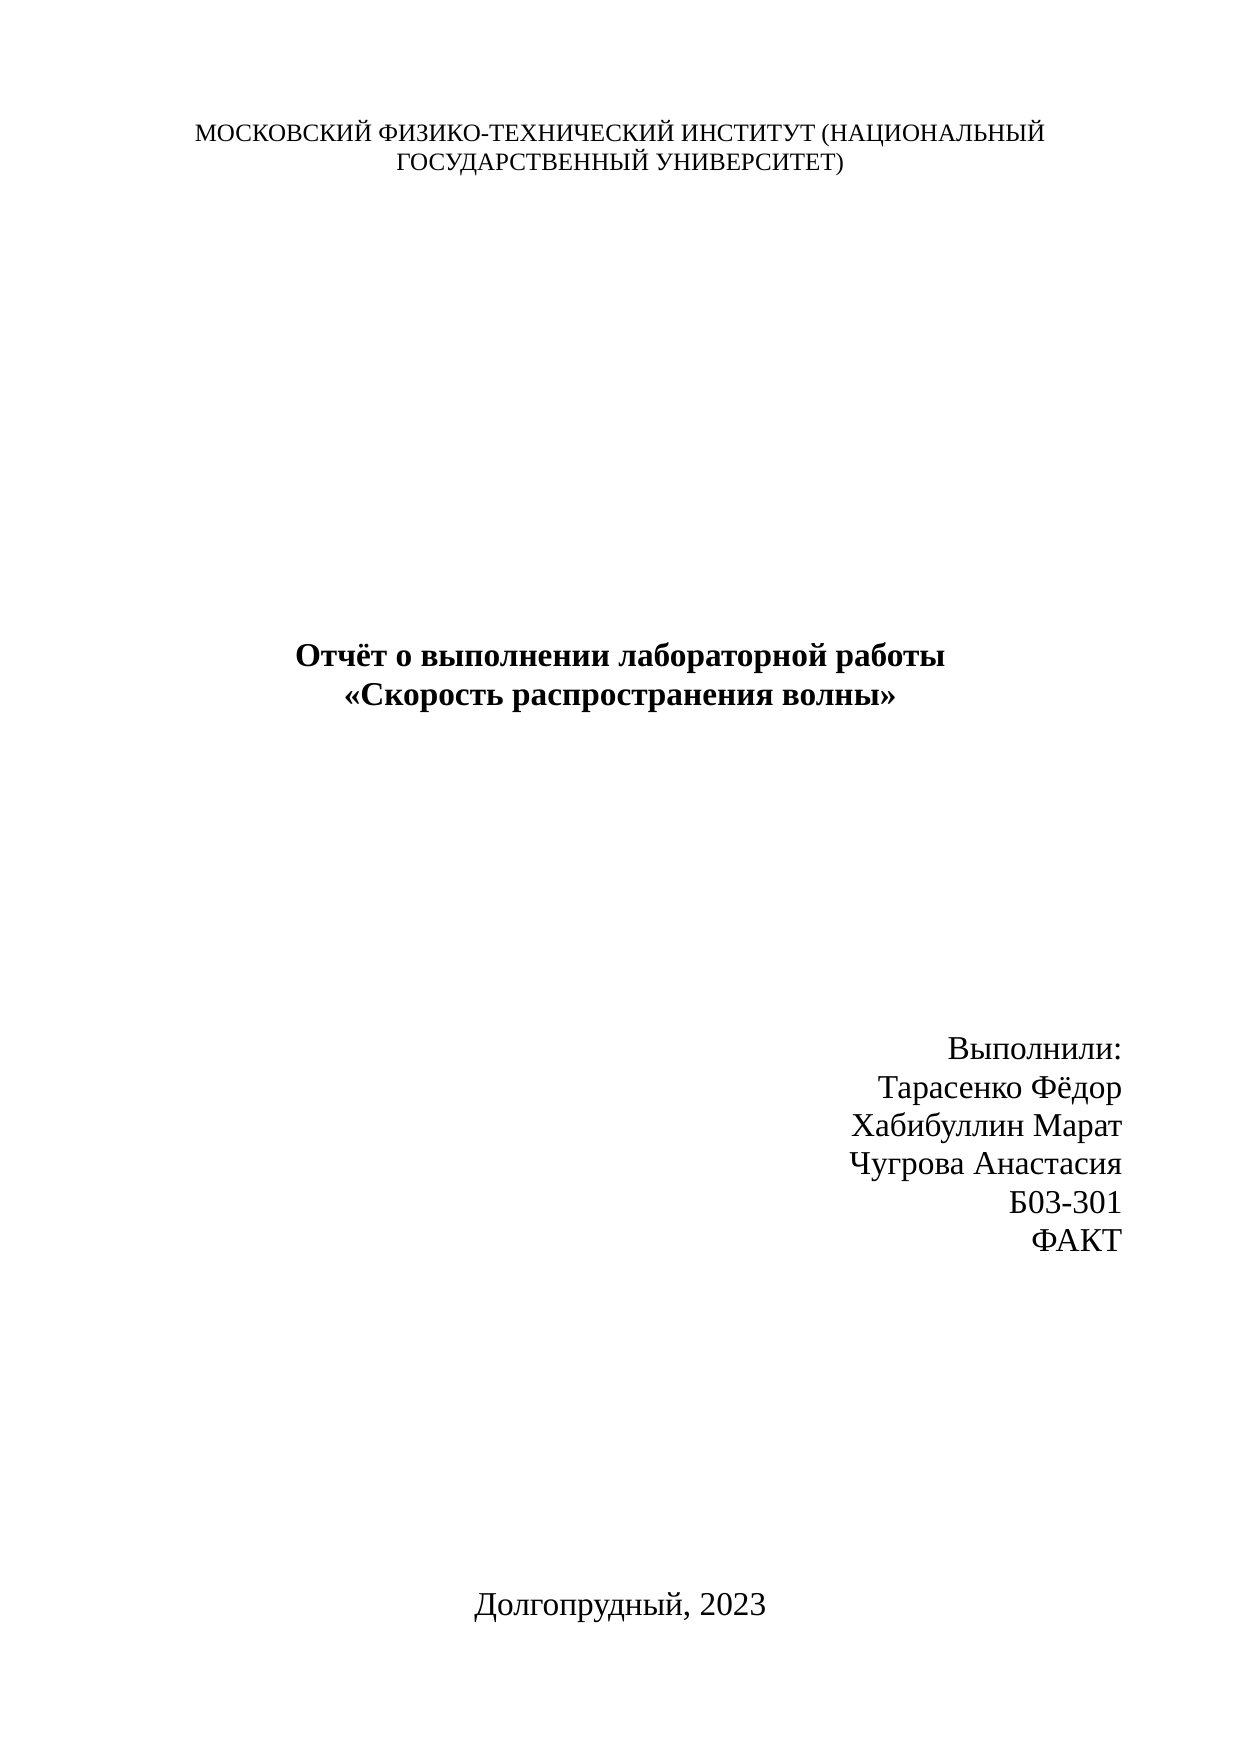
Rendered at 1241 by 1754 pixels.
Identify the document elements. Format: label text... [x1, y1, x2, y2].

text «Скорость распространения волны» [118, 674, 1122, 712]
text Отчёт о выполнении лабораторной работы [118, 636, 1122, 674]
text ФАКТ [118, 1220, 1122, 1258]
subtitle МОСКОВСКИЙ ФИЗИКО-ТЕХНИЧЕСКИЙ ИНСТИТУТ (НАЦИОНАЛЬНЫЙ ГОСУДАРСТВЕННЫЙ УНИВЕРСИТЕТ) [118, 118, 1122, 176]
text Чугрова Анастасия [118, 1143, 1122, 1182]
text Хабибуллин Марат [118, 1105, 1122, 1143]
text Выполнили: [118, 1028, 1122, 1067]
text Б03-301 [118, 1182, 1122, 1220]
text Тарасенко Фёдор [118, 1067, 1122, 1105]
text Долгопрудный, 2023 [118, 1584, 1122, 1623]
